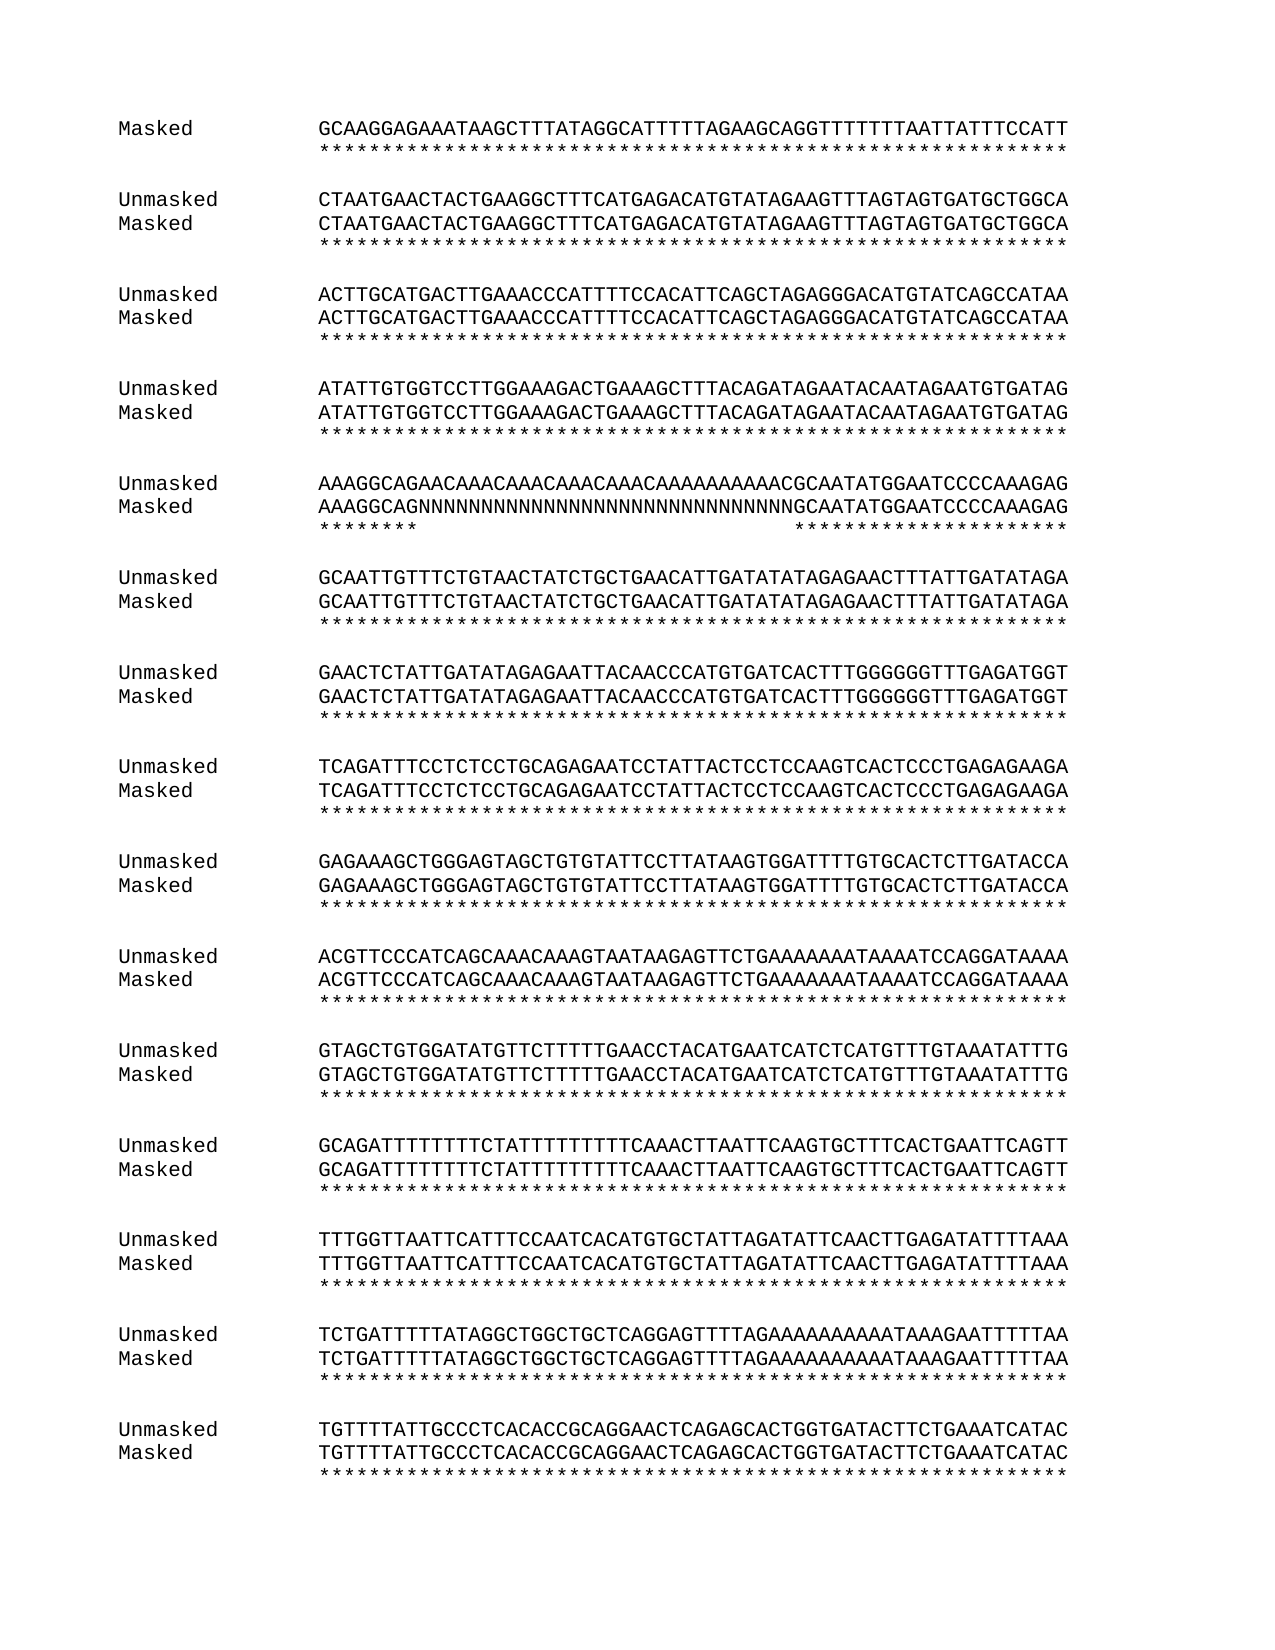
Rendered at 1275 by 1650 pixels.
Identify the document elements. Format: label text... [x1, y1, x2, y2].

text ************************************************************ [118, 426, 1157, 449]
text Masked ATATTGTGGTCCTTGGAAAGACTGAAAGCTTTACAGATAGAATACAATAGAATGTGATAG [118, 402, 1157, 426]
text Unmasked GTAGCTGTGGATATGTTCTTTTTGAACCTACATGAATCATCTCATGTTTGTAAATATTTG [118, 1040, 1157, 1064]
text Masked GTAGCTGTGGATATGTTCTTTTTGAACCTACATGAATCATCTCATGTTTGTAAATATTTG [118, 1064, 1157, 1088]
text Unmasked AAAGGCAGAACAAACAAACAAACAAACAAAAAAAAAACGCAATATGGAATCCCCAAAGAG [118, 473, 1157, 496]
text Unmasked ACTTGCATGACTTGAAACCCATTTTCCACATTCAGCTAGAGGGACATGTATCAGCCATAA [118, 284, 1157, 307]
text ************************************************************ [118, 709, 1157, 733]
text ************************************************************ [118, 615, 1157, 638]
text Masked TTTGGTTAATTCATTTCCAATCACATGTGCTATTAGATATTCAACTTGAGATATTTTAAA [118, 1253, 1157, 1277]
text ************************************************************ [118, 804, 1157, 827]
text ************************************************************ [118, 1182, 1157, 1206]
text Masked ACTTGCATGACTTGAAACCCATTTTCCACATTCAGCTAGAGGGACATGTATCAGCCATAA [118, 307, 1157, 331]
text Masked GCAATTGTTTCTGTAACTATCTGCTGAACATTGATATATAGAGAACTTTATTGATATAGA [118, 591, 1157, 615]
text Masked GAACTCTATTGATATAGAGAATTACAACCCATGTGATCACTTTGGGGGGTTTGAGATGGT [118, 686, 1157, 709]
text Masked TGTTTTATTGCCCTCACACCGCAGGAACTCAGAGCACTGGTGATACTTCTGAAATCATAC [118, 1442, 1157, 1466]
text ************************************************************ [118, 331, 1157, 354]
text Masked GAGAAAGCTGGGAGTAGCTGTGTATTCCTTATAAGTGGATTTTGTGCACTCTTGATACCA [118, 875, 1157, 898]
text ******** ********************** [118, 520, 1157, 544]
text Unmasked TTTGGTTAATTCATTTCCAATCACATGTGCTATTAGATATTCAACTTGAGATATTTTAAA [118, 1229, 1157, 1253]
text ************************************************************ [118, 1088, 1157, 1111]
text Masked TCTGATTTTTATAGGCTGGCTGCTCAGGAGTTTTAGAAAAAAAAAATAAAGAATTTTTAA [118, 1348, 1157, 1371]
text Unmasked GCAGATTTTTTTTCTATTTTTTTTTCAAACTTAATTCAAGTGCTTTCACTGAATTCAGTT [118, 1135, 1157, 1158]
text Masked AAAGGCAGNNNNNNNNNNNNNNNNNNNNNNNNNNNNNNGCAATATGGAATCCCCAAAGAG [118, 496, 1157, 520]
text ************************************************************ [118, 993, 1157, 1017]
text Masked CTAATGAACTACTGAAGGCTTTCATGAGACATGTATAGAAGTTTAGTAGTGATGCTGGCA [118, 213, 1157, 236]
text ************************************************************ [118, 236, 1157, 260]
text Masked ACGTTCCCATCAGCAAACAAAGTAATAAGAGTTCTGAAAAAAATAAAATCCAGGATAAAA [118, 969, 1157, 993]
text Masked GCAGATTTTTTTTCTATTTTTTTTTCAAACTTAATTCAAGTGCTTTCACTGAATTCAGTT [118, 1158, 1157, 1182]
text Masked TCAGATTTCCTCTCCTGCAGAGAATCCTATTACTCCTCCAAGTCACTCCCTGAGAGAAGA [118, 780, 1157, 804]
text Unmasked GAGAAAGCTGGGAGTAGCTGTGTATTCCTTATAAGTGGATTTTGTGCACTCTTGATACCA [118, 851, 1157, 875]
text ************************************************************ [118, 142, 1157, 165]
text Unmasked CTAATGAACTACTGAAGGCTTTCATGAGACATGTATAGAAGTTTAGTAGTGATGCTGGCA [118, 189, 1157, 213]
text ************************************************************ [118, 1371, 1157, 1395]
text Unmasked TCTGATTTTTATAGGCTGGCTGCTCAGGAGTTTTAGAAAAAAAAAATAAAGAATTTTTAA [118, 1324, 1157, 1348]
text Unmasked ATATTGTGGTCCTTGGAAAGACTGAAAGCTTTACAGATAGAATACAATAGAATGTGATAG [118, 378, 1157, 402]
text ************************************************************ [118, 1466, 1157, 1489]
text Unmasked TGTTTTATTGCCCTCACACCGCAGGAACTCAGAGCACTGGTGATACTTCTGAAATCATAC [118, 1419, 1157, 1442]
text Unmasked TCAGATTTCCTCTCCTGCAGAGAATCCTATTACTCCTCCAAGTCACTCCCTGAGAGAAGA [118, 757, 1157, 780]
text ************************************************************ [118, 898, 1157, 922]
text Unmasked ACGTTCCCATCAGCAAACAAAGTAATAAGAGTTCTGAAAAAAATAAAATCCAGGATAAAA [118, 946, 1157, 969]
text Masked GCAAGGAGAAATAAGCTTTATAGGCATTTTTAGAAGCAGGTTTTTTTAATTATTTCCATT [118, 118, 1157, 142]
text ************************************************************ [118, 1277, 1157, 1300]
text Unmasked GCAATTGTTTCTGTAACTATCTGCTGAACATTGATATATAGAGAACTTTATTGATATAGA [118, 567, 1157, 591]
text Unmasked GAACTCTATTGATATAGAGAATTACAACCCATGTGATCACTTTGGGGGGTTTGAGATGGT [118, 662, 1157, 686]
